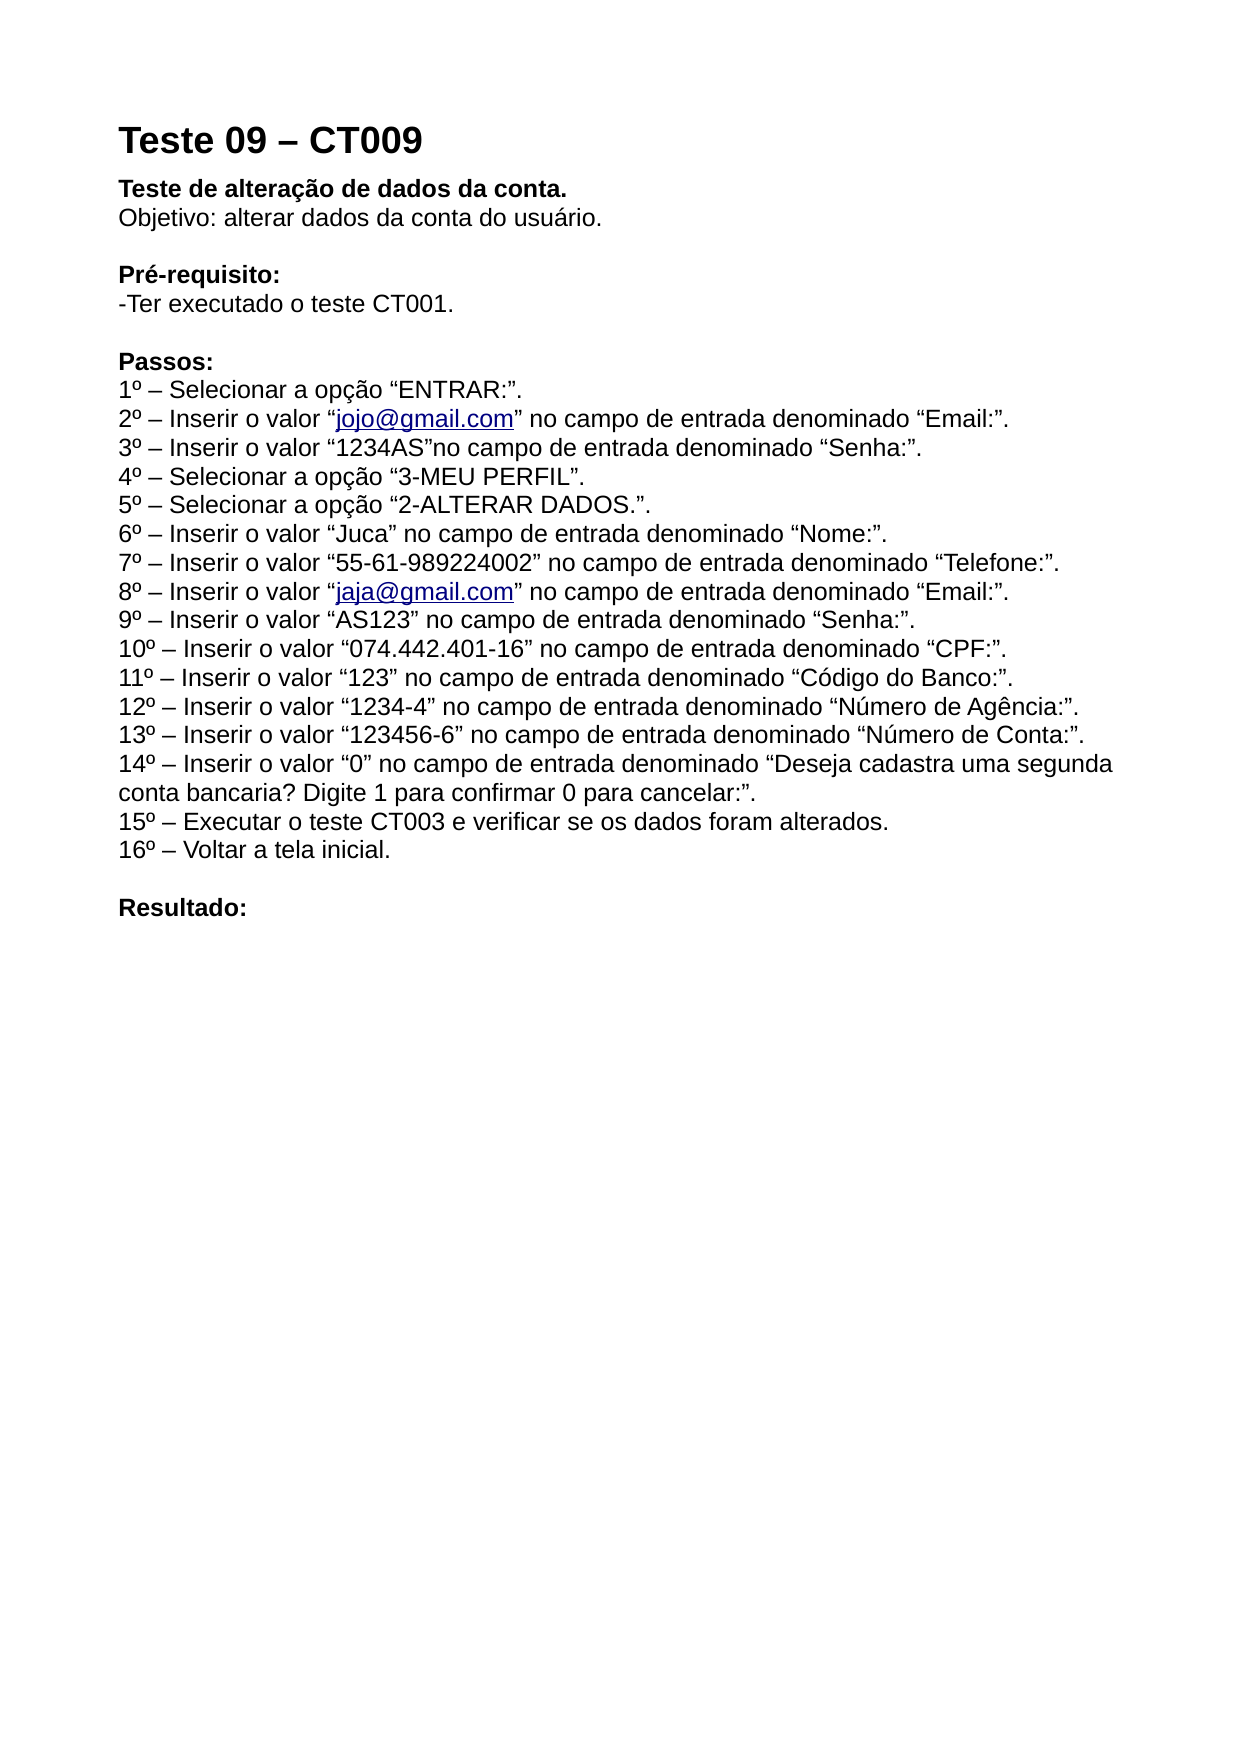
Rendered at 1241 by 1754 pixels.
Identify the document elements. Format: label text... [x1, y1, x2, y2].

text Passos: [118, 347, 1122, 376]
text Resultado: [118, 893, 1122, 922]
text -Ter executado o teste CT001. [118, 289, 1122, 318]
text 2º – Inserir o valor “jojo@gmail.com” no campo de entrada denominado “Email:”. [118, 404, 1122, 433]
text Objetivo: alterar dados da conta do usuário. [118, 203, 1122, 232]
text 6º – Inserir o valor “Juca” no campo de entrada denominado “Nome:”. [118, 519, 1122, 548]
text 1º – Selecionar a opção “ENTRAR:”. [118, 376, 1122, 404]
text 10º – Inserir o valor “074.442.401-16” no campo de entrada denominado “CPF:”. [118, 634, 1122, 663]
text 7º – Inserir o valor “55-61-989224002” no campo de entrada denominado “Telefone:”. [118, 548, 1122, 577]
text 8º – Inserir o valor “jaja@gmail.com” no campo de entrada denominado “Email:”. [118, 577, 1122, 606]
text Pré-requisito: [118, 261, 1122, 289]
text 16º – Voltar a tela inicial. [118, 836, 1122, 864]
text Teste de alteração de dados da conta. [118, 174, 1122, 203]
text 14º – Inserir o valor “0” no campo de entrada denominado “Deseja cadastra uma segunda conta bancaria? Digite 1 para confirmar 0 para cancelar:”. [118, 749, 1122, 807]
text 12º – Inserir o valor “1234-4” no campo de entrada denominado “Número de Agência:”. [118, 692, 1122, 721]
text 9º – Inserir o valor “AS123” no campo de entrada denominado “Senha:”. [118, 606, 1122, 634]
subtitle Teste 09 – CT009 [118, 118, 1122, 162]
text 13º – Inserir o valor “123456-6” no campo de entrada denominado “Número de Conta:”. [118, 721, 1122, 749]
text 5º – Selecionar a opção “2-ALTERAR DADOS.”. [118, 491, 1122, 519]
text 15º – Executar o teste CT003 e verificar se os dados foram alterados. [118, 807, 1122, 836]
text 3º – Inserir o valor “1234AS”no campo de entrada denominado “Senha:”. [118, 433, 1122, 462]
text 4º – Selecionar a opção “3-MEU PERFIL”. [118, 462, 1122, 491]
text 11º – Inserir o valor “123” no campo de entrada denominado “Código do Banco:”. [118, 663, 1122, 692]
